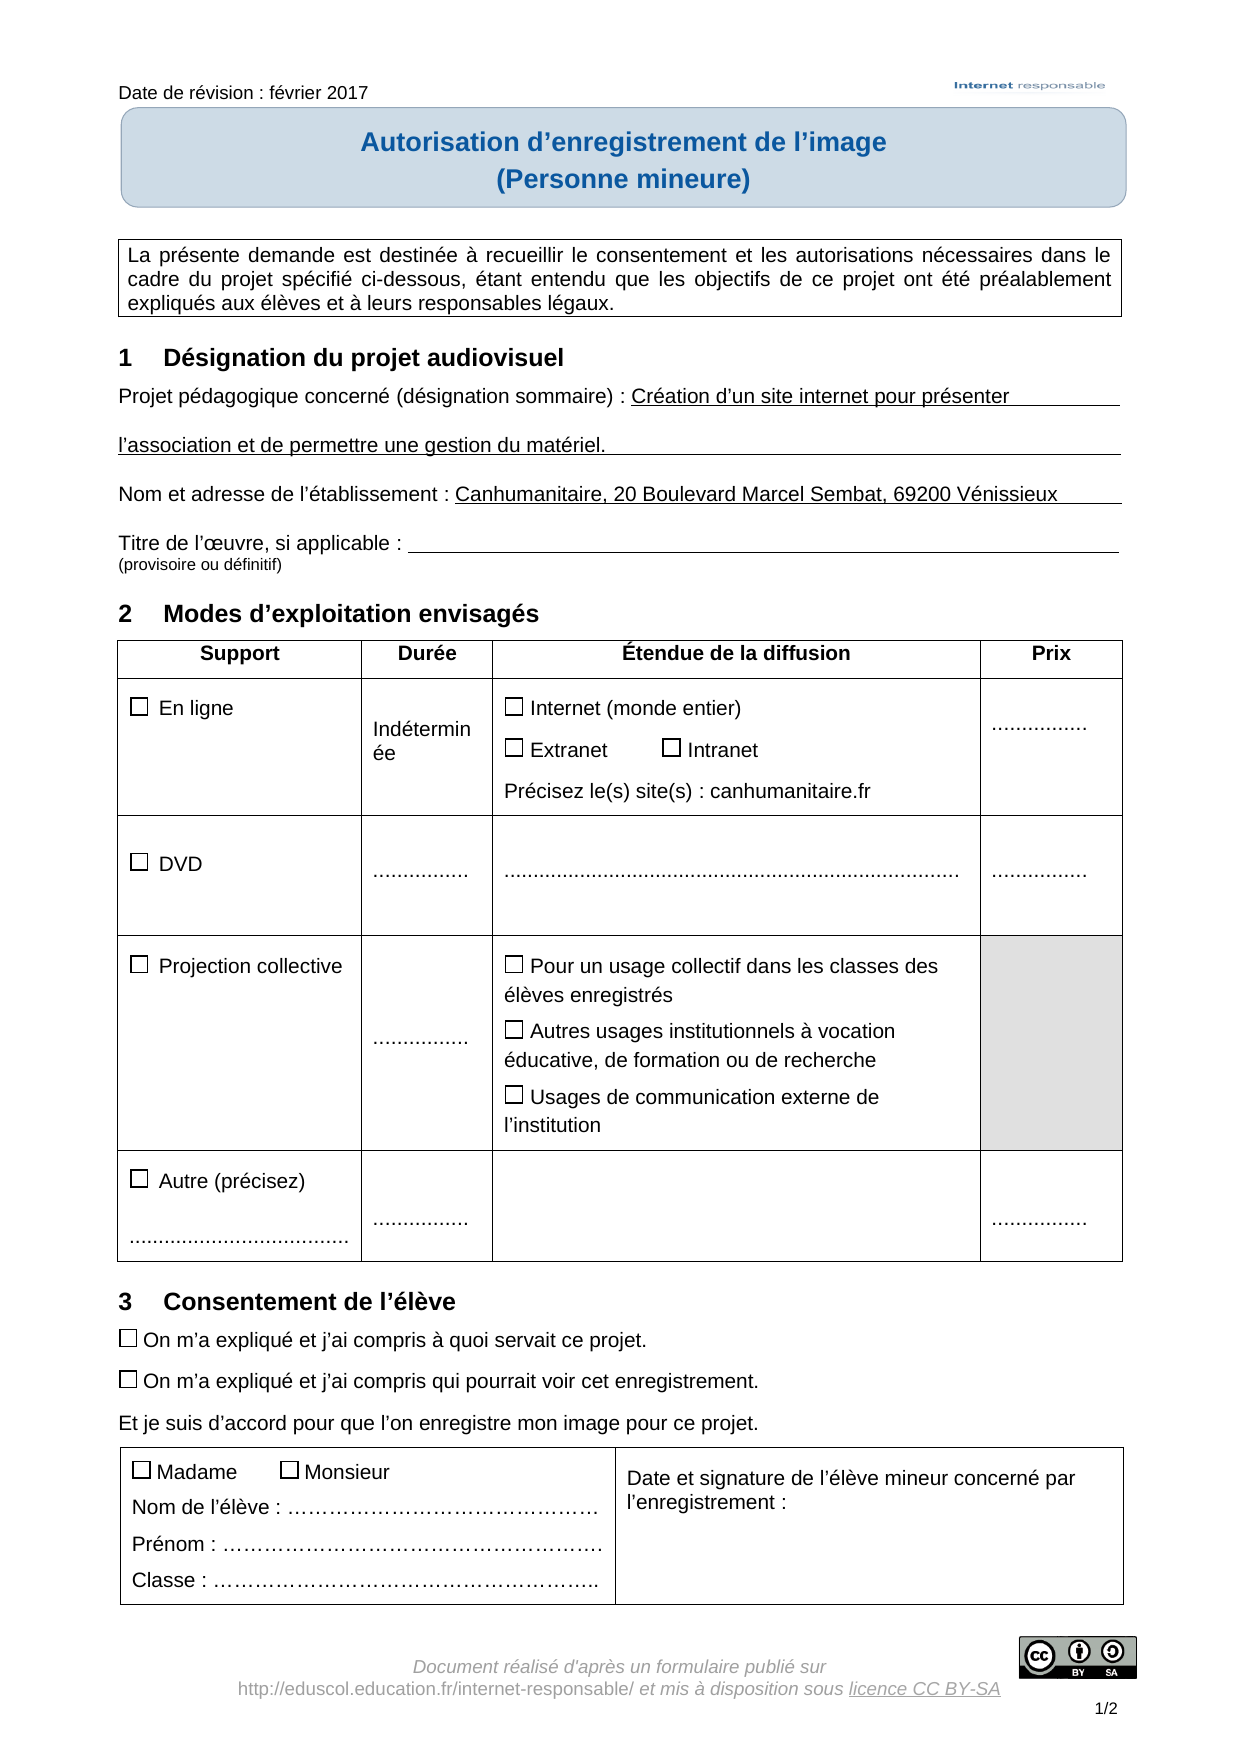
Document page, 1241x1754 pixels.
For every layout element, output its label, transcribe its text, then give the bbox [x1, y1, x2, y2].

table_cell [362, 1151, 492, 1261]
table_cell Autre (précisez) [118, 1151, 361, 1261]
table_cell [362, 816, 492, 935]
text On m’a expliqué et j’ai compris qui pourrait voir cet enregistrement. [118, 1369, 1122, 1398]
text Nom et adresse de l’établissement : Canhumanitaire, 20 Boulevard Marcel Sembat, 69200 Vénissieux [118, 482, 1122, 506]
table_cell Internet (monde entier) Extranet Intranet Précisez le(s) site(s) : canhumanitaire.fr [493, 679, 980, 815]
table_cell DVD [118, 816, 361, 935]
picture [1016, 1635, 1138, 1682]
table_header Prix [981, 641, 1122, 677]
subtitle Désignation du projet audiovisuel [118, 342, 1122, 371]
table_cell [981, 1151, 1122, 1261]
table_header Date et signature de l’élève mineur concerné par l’enregistrement : [616, 1448, 1123, 1604]
text La présente demande est destinée à recueillir le consentement et les autorisations nécessaires dans le cadre du projet spécifié ci-dessous, étant entendu que les objectifs de ce projet ont été préalablement expliqués aux élèves et à leurs responsables légaux. [119, 240, 1121, 316]
table_header Étendue de la diffusion [493, 641, 980, 677]
text l’association et de permettre une gestion du matériel. [118, 433, 1122, 457]
table_cell Pour un usage collectif dans les classes des élèves enregistrés Autres usages institutionnels à vocation éducative, de formation ou de recherche Usages de communication externe de l’institution [493, 936, 980, 1150]
table_cell [981, 816, 1122, 935]
picture [953, 82, 1106, 96]
subtitle Modes d’exploitation envisagés [118, 599, 1122, 627]
text On m’a expliqué et j’ai compris à quoi servait ce projet. [118, 1328, 1122, 1357]
table_cell [362, 936, 492, 1150]
text Et je suis d’accord pour que l’on enregistre mon image pour ce projet. [118, 1410, 1122, 1434]
table_header Support [118, 641, 361, 677]
text Titre de l’œuvre, si applicable : (provisoire ou définitif) [118, 531, 1122, 574]
table_cell [981, 679, 1122, 815]
table_cell [981, 936, 1122, 1150]
subtitle Consentement de l’élève [118, 1287, 1122, 1315]
table_cell Projection collective [118, 936, 361, 1150]
table_cell En ligne [118, 679, 361, 815]
table_cell [493, 816, 980, 935]
text Projet pédagogique concerné (désignation sommaire) : Création d’un site internet pour présenter [118, 384, 1122, 408]
table_cell Indéterminée [362, 679, 492, 815]
table_header Durée [362, 641, 492, 677]
table_cell [493, 1151, 980, 1261]
table_header Madame Monsieur Nom de l’élève : ……………………………………… Prénom : ………………………………………………. Classe : ……………………………………………….. [121, 1448, 615, 1604]
